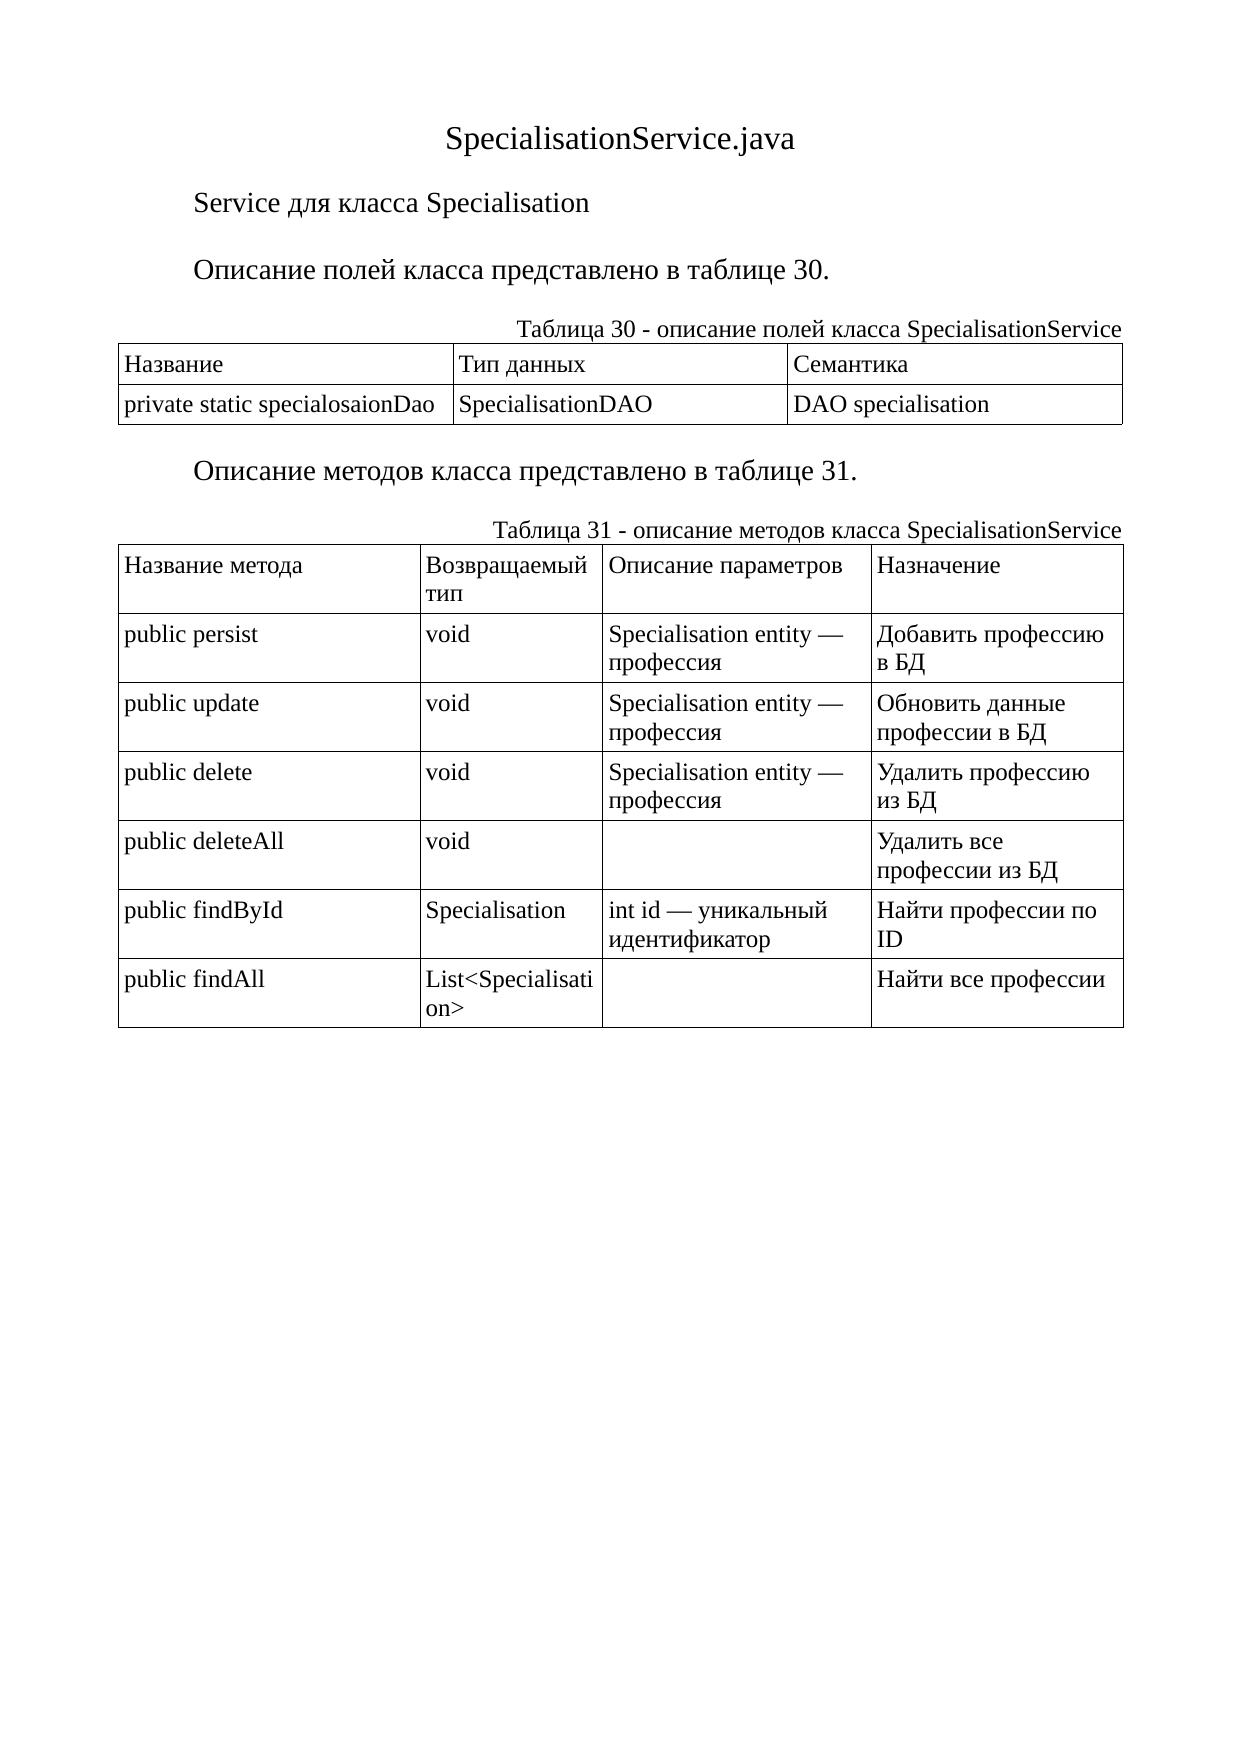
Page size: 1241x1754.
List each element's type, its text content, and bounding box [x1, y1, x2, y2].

table_header Тип данных [454, 344, 787, 384]
table_cell Найти профессии по ID [872, 890, 1123, 958]
table_cell Найти все профессии [872, 959, 1123, 1027]
table_cell Specialisation entity — профессия [603, 683, 871, 751]
table_cell Specialisation entity — профессия [603, 752, 871, 820]
text Описание методов класса представлено в таблице 31. [118, 453, 1122, 486]
table_cell Specialisation entity — профессия [603, 614, 871, 682]
text Таблица 31 - описание методов класса SpecialisationService [118, 515, 1122, 544]
text Описание полей класса представлено в таблице 30. [118, 252, 1122, 286]
table_cell void [421, 821, 602, 889]
table_cell void [421, 683, 602, 751]
table_header Назначение [872, 545, 1123, 613]
text Service для класса Specialisation [118, 185, 1122, 219]
table_cell private static specialosaionDao [119, 385, 453, 424]
table_cell Добавить профессию в БД [872, 614, 1123, 682]
table_cell [603, 959, 871, 1027]
table_header Возвращаемый тип [421, 545, 602, 613]
table_cell DAO specialisation [788, 385, 1122, 424]
table_cell SpecialisationDAO [454, 385, 787, 424]
table_cell public delete [119, 752, 420, 820]
table_cell [603, 821, 871, 889]
table_cell public persist [119, 614, 420, 682]
table_cell Specialisation [421, 890, 602, 958]
table_header Семантика [788, 344, 1122, 384]
text SpecialisationService.java [118, 118, 1122, 156]
table_cell public findById [119, 890, 420, 958]
table_cell public findAll [119, 959, 420, 1027]
table_cell List<Specialisation> [421, 959, 602, 1027]
table_header Название [119, 344, 453, 384]
table_header Название метода [119, 545, 420, 613]
text Таблица 30 - описание полей класса SpecialisationService [118, 314, 1122, 343]
table_cell void [421, 752, 602, 820]
table_cell public update [119, 683, 420, 751]
table_cell public deleteAll [119, 821, 420, 889]
table_cell void [421, 614, 602, 682]
table_header Описание параметров [603, 545, 871, 613]
table_cell Удалить профессию из БД [872, 752, 1123, 820]
table_cell Удалить все профессии из БД [872, 821, 1123, 889]
table_cell Обновить данные профессии в БД [872, 683, 1123, 751]
table_cell int id — уникальный идентификатор [603, 890, 871, 958]
